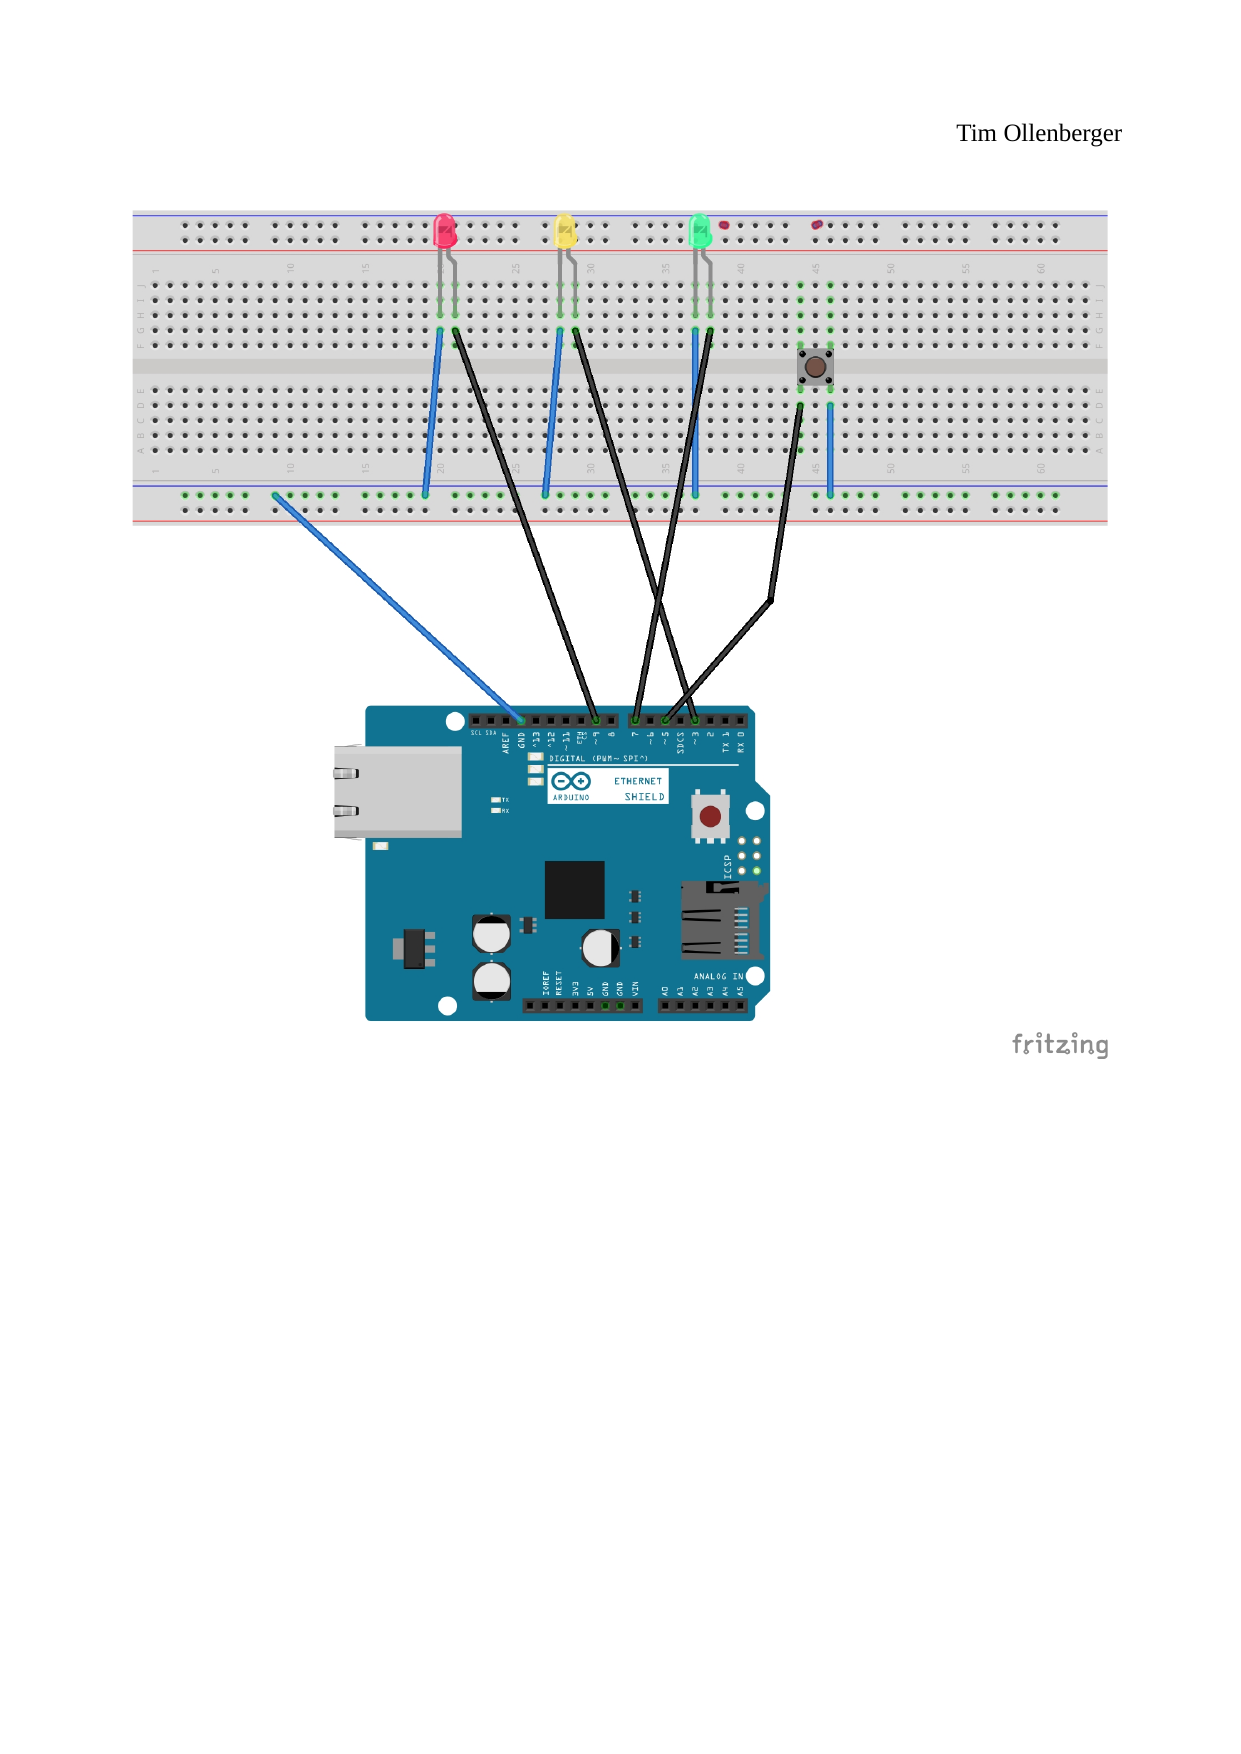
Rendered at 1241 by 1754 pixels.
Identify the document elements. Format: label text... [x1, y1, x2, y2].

text Tim Ollenberger [118, 118, 1122, 147]
